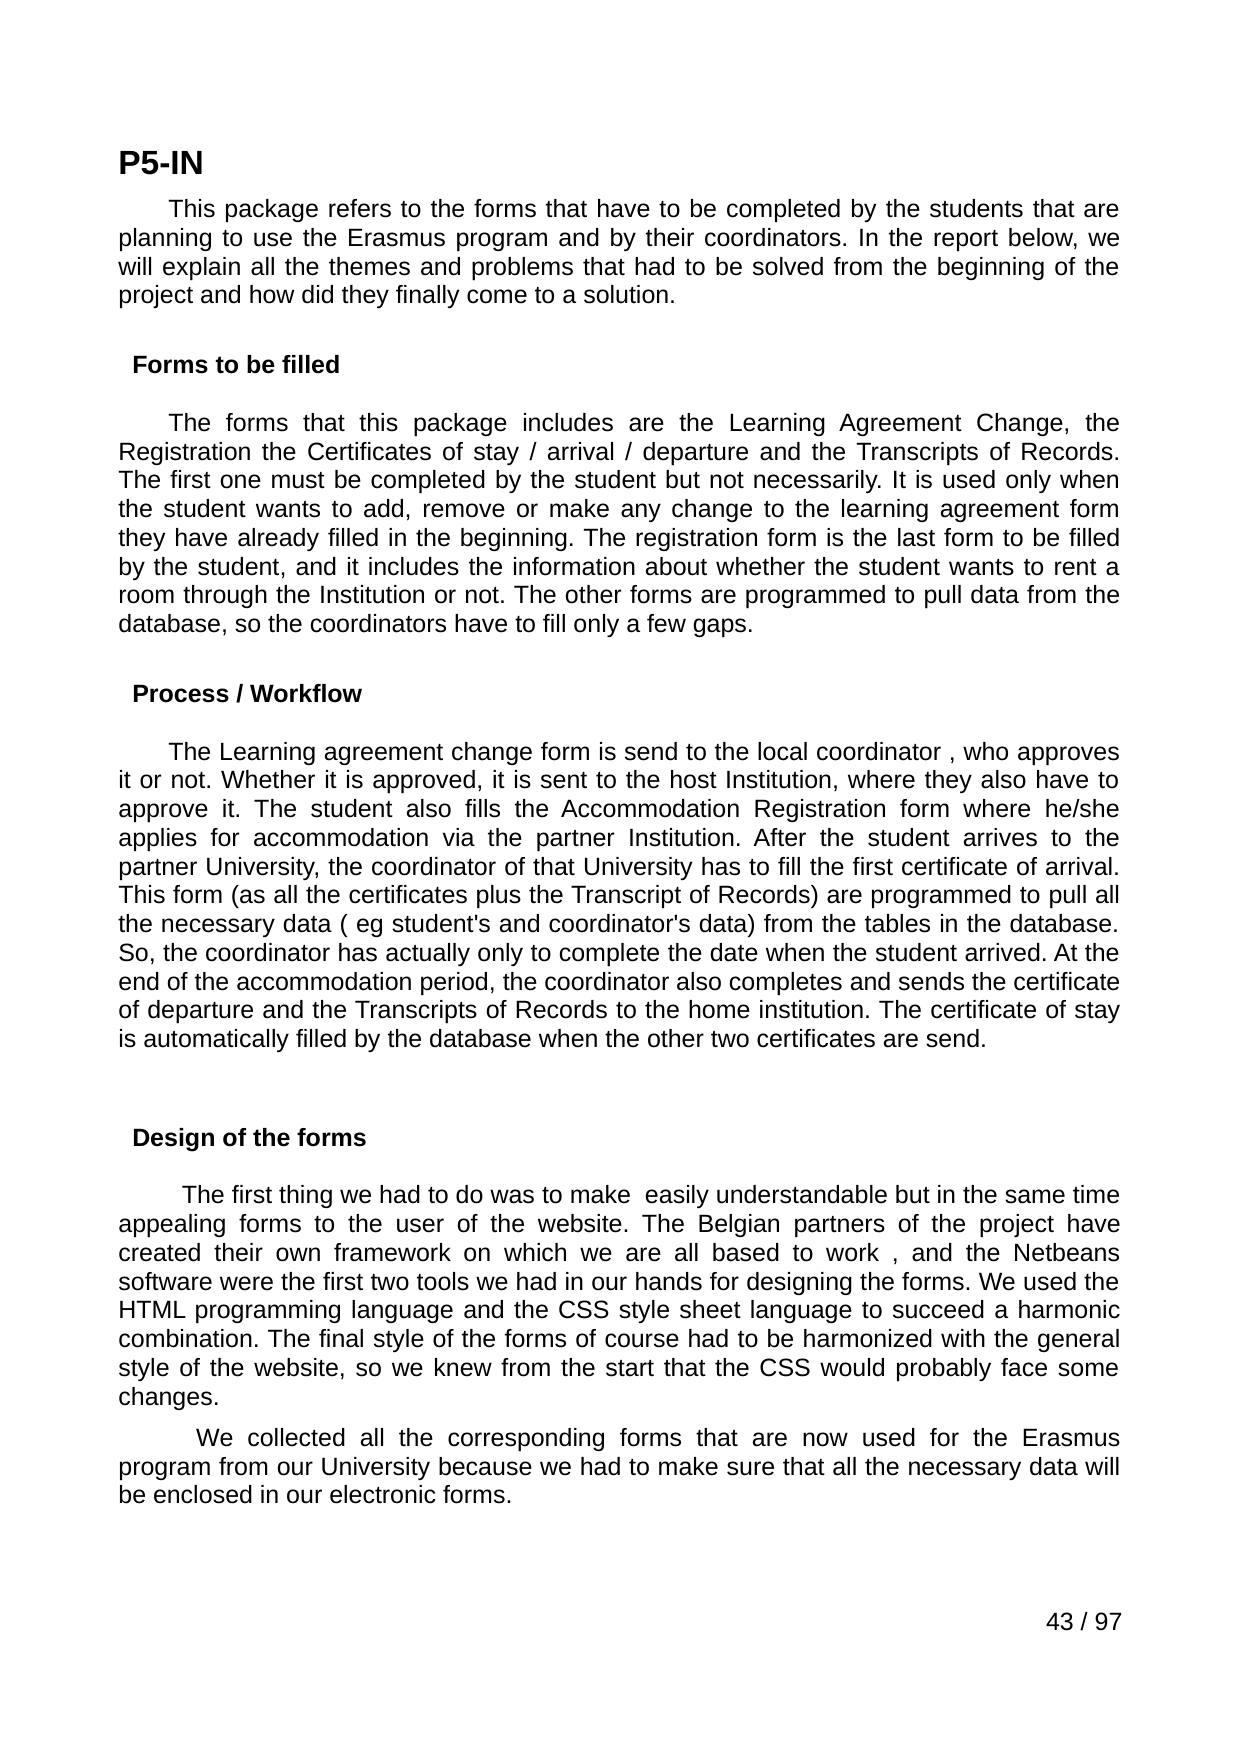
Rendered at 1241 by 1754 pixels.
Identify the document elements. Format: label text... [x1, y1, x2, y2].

text The Learning agreement change form is send to the local coordinator , who approves it or not. Whether it is approved, it is sent to the host Institution, where they also have to approve it. The student also fills the Accommodation Registration form where he/she applies for accommodation via the partner Institution. After the student arrives to the partner University, the coordinator of that University has to fill the first certificate of arrival. This form (as all the certificates plus the Transcript of Records) are programmed to pull all the necessary data ( eg student's and coordinator's data) from the tables in the database. So, the coordinator has actually only to complete the date when the student arrived. At the end of the accommodation period, the coordinator also completes and sends the certificate of departure and the Transcripts of Records to the home institution. The certificate of stay is automatically filled by the database when the other two certificates are send. [118, 737, 1122, 1053]
subtitle P5-IN [118, 143, 1122, 182]
text This package refers to the forms that have to be completed by the students that are planning to use the Erasmus program and by their coordinators. In the report below, we will explain all the themes and problems that had to be solved from the beginning of the project and how did they finally come to a solution. [118, 194, 1122, 309]
text Process / Workflow [118, 679, 1122, 708]
text The forms that this package includes are the Learning Agreement Change, the Registration the Certificates of stay / arrival / departure and the Transcripts of Records. The first one must be completed by the student but not necessarily. It is used only when the student wants to add, remove or make any change to the learning agreement form they have already filled in the beginning. The registration form is the last form to be filled by the student, and it includes the information about whether the student wants to rent a room through the Institution or not. The other forms are programmed to pull data from the database, so the coordinators have to fill only a few gaps. [118, 408, 1122, 638]
text Design of the forms [118, 1123, 1122, 1152]
text We collected all the corresponding forms that are now used for the Erasmus program from our University because we had to make sure that all the necessary data will be enclosed in our electronic forms. [118, 1423, 1122, 1509]
text The first thing we had to do was to make easily understandable but in the same time appealing forms to the user of the website. The Belgian partners of the project have created their own framework on which we are all based to work , and the Netbeans software were the first two tools we had in our hands for designing the forms. We used the HTML programming language and the CSS style sheet language to succeed a harmonic combination. The final style of the forms of course had to be harmonized with the general style of the website, so we knew from the start that the CSS would probably face some changes. [118, 1181, 1122, 1411]
text Forms to be filled [118, 351, 1122, 379]
